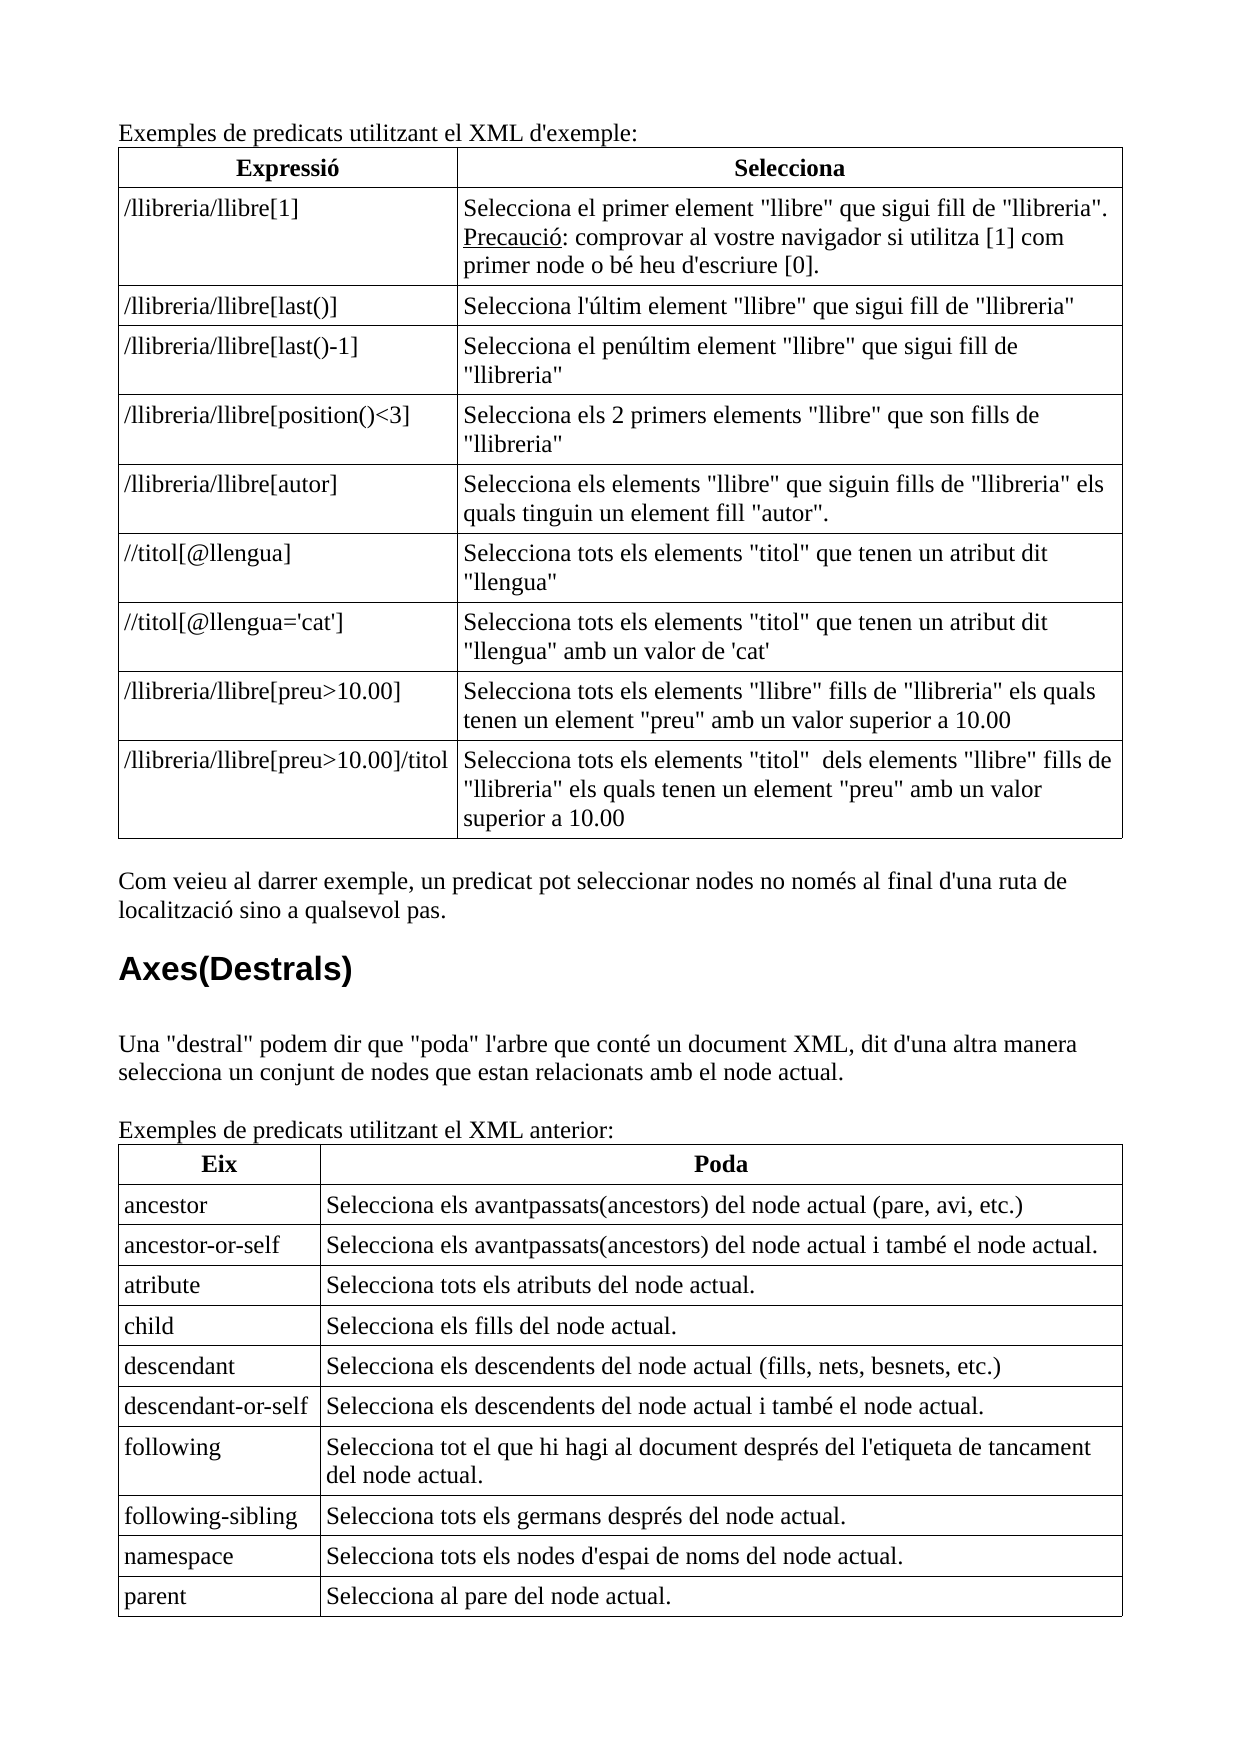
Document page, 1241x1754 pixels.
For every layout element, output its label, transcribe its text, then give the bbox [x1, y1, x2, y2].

table_cell descendant-or-self [119, 1387, 320, 1426]
table_cell Selecciona els descendents del node actual (fills, nets, besnets, etc.) [321, 1346, 1122, 1386]
table_cell following-sibling [119, 1496, 320, 1535]
table_header Poda [321, 1145, 1122, 1184]
table_cell Selecciona tot el que hi hagi al document després del l'etiqueta de tancament del node actual. [321, 1427, 1122, 1495]
table_cell Selecciona tots els atributs del node actual. [321, 1266, 1122, 1305]
table_cell following [119, 1427, 320, 1495]
table_cell Selecciona tots els germans després del node actual. [321, 1496, 1122, 1535]
table_cell Selecciona tots els nodes d'espai de noms del node actual. [321, 1536, 1122, 1576]
text Com veieu al darrer exemple, un predicat pot seleccionar nodes no només al final d'una ruta de localització sino a qualsevol pas. [118, 866, 1122, 924]
table_cell Selecciona al pare del node actual. [321, 1577, 1122, 1616]
table_cell Selecciona els fills del node actual. [321, 1306, 1122, 1345]
table_header Expressió [119, 148, 457, 187]
table_cell Selecciona tots els elements "titol" que tenen un atribut dit "llengua" amb un valor de 'cat' [458, 603, 1122, 671]
table_cell child [119, 1306, 320, 1345]
table_cell /llibreria/llibre[preu>10.00]/titol [119, 741, 457, 837]
table_cell /llibreria/llibre[last()-1] [119, 326, 457, 394]
table_cell /llibreria/llibre[last()] [119, 286, 457, 325]
text Exemples de predicats utilitzant el XML d'exemple: [118, 118, 1122, 147]
subtitle Axes(Destrals) [118, 949, 1122, 987]
table_cell Selecciona tots els elements "llibre" fills de "llibreria" els quals tenen un element "preu" amb un valor superior a 10.00 [458, 672, 1122, 740]
table_cell /llibreria/llibre[position()<3] [119, 395, 457, 463]
table_cell Selecciona el penúltim element "llibre" que sigui fill de "llibreria" [458, 326, 1122, 394]
table_cell Selecciona els avantpassats(ancestors) del node actual i també el node actual. [321, 1225, 1122, 1265]
table_cell parent [119, 1577, 320, 1616]
table_cell ancestor-or-self [119, 1225, 320, 1265]
table_cell atribute [119, 1266, 320, 1305]
table_cell /llibreria/llibre[1] [119, 188, 457, 285]
text Una "destral" podem dir que "poda" l'arbre que conté un document XML, dit d'una altra manera selecciona un conjunt de nodes que estan relacionats amb el node actual. [118, 1029, 1122, 1086]
table_cell /llibreria/llibre[preu>10.00] [119, 672, 457, 740]
table_header Eix [119, 1145, 320, 1184]
table_cell Selecciona els elements "llibre" que siguin fills de "llibreria" els quals tinguin un element fill "autor". [458, 465, 1122, 532]
table_cell //titol[@llengua] [119, 534, 457, 602]
table_cell descendant [119, 1346, 320, 1386]
table_cell Selecciona els avantpassats(ancestors) del node actual (pare, avi, etc.) [321, 1185, 1122, 1224]
table_header Selecciona [458, 148, 1122, 187]
table_cell Selecciona els 2 primers elements "llibre" que son fills de "llibreria" [458, 395, 1122, 463]
table_cell /llibreria/llibre[autor] [119, 465, 457, 532]
table_cell //titol[@llengua='cat'] [119, 603, 457, 671]
table_cell Selecciona el primer element "llibre" que sigui fill de "llibreria". Precaució: comprovar al vostre navigador si utilitza [1] com primer node o bé heu d'escriure [0]. [458, 188, 1122, 285]
table_cell Selecciona els descendents del node actual i també el node actual. [321, 1387, 1122, 1426]
text Exemples de predicats utilitzant el XML anterior: [118, 1115, 1122, 1144]
table_cell Selecciona l'últim element "llibre" que sigui fill de "llibreria" [458, 286, 1122, 325]
table_cell namespace [119, 1536, 320, 1576]
table_cell ancestor [119, 1185, 320, 1224]
table_cell Selecciona tots els elements "titol" que tenen un atribut dit "llengua" [458, 534, 1122, 602]
table_cell Selecciona tots els elements "titol" dels elements "llibre" fills de "llibreria" els quals tenen un element "preu" amb un valor superior a 10.00 [458, 741, 1122, 837]
